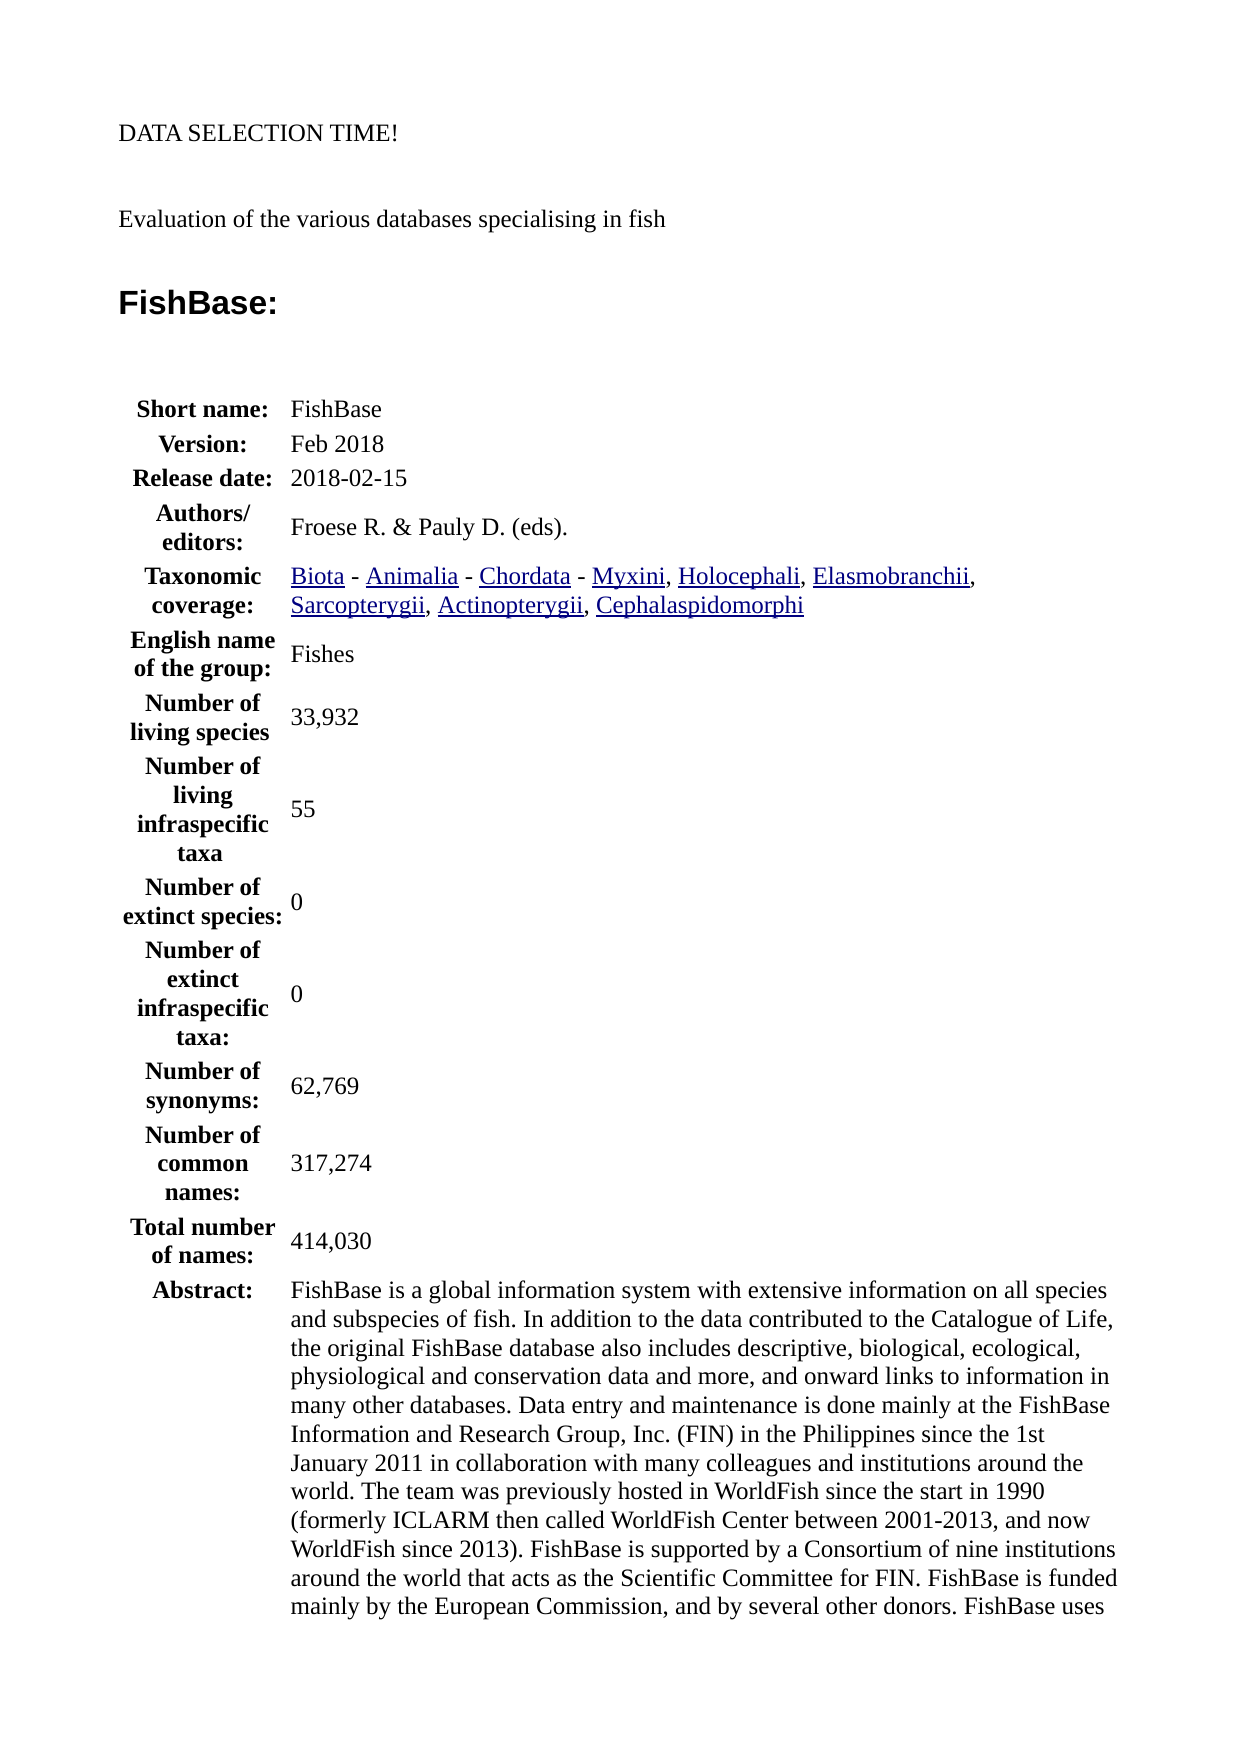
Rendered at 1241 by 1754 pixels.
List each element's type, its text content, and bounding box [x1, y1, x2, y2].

table_cell Taxonomic coverage: [118, 559, 287, 622]
table_cell Number of extinct infraspecific taxa: [118, 933, 287, 1053]
table_cell Version: [118, 426, 287, 461]
table_cell 62,769 [288, 1054, 1122, 1117]
table_cell 0 [288, 933, 1122, 1053]
table_cell 55 [288, 749, 1122, 869]
table_cell Number of extinct species: [118, 869, 287, 933]
text Evaluation of the various databases specialising in fish [118, 204, 1122, 233]
table_cell FishBase is a global information system with extensive information on all species and subspecies of fish. In addition to the data contributed to the Catalogue of Life, the original FishBase database also includes descriptive, biological, ecological, physiological and conservation data and more, and onward links to information in many other databases. Data entry and maintenance is done mainly at the FishBase Information and Research Group, Inc. (FIN) in the Philippines since the 1st January 2011 in collaboration with many colleagues and institutions around the world. The team was previously hosted in WorldFish since the start in 1990 (formerly ICLARM then called WorldFish Center between 2001-2013, and now WorldFish since 2013). FishBase is supported by a Consortium of nine institutions around the world that acts as the Scientific Committee for FIN. FishBase is funded mainly by the European Commission, and by several other donors. FishBase uses [288, 1272, 1122, 1623]
table_cell 33,932 [288, 685, 1122, 748]
table_cell Number of common names: [118, 1117, 287, 1209]
table_cell Release date: [118, 461, 287, 495]
table_cell Biota - Animalia - Chordata - Myxini, Holocephali, Elasmobranchii, Sarcopterygii, Actinopterygii, Cephalaspidomorphi [288, 559, 1122, 622]
table_cell Authors/editors: [118, 495, 287, 558]
table_cell Total number of names: [118, 1209, 287, 1272]
table_cell English name of the group: [118, 622, 287, 685]
table_cell Number of synonyms: [118, 1054, 287, 1117]
table_cell 0 [288, 869, 1122, 933]
table_cell Abstract: [118, 1272, 287, 1623]
table_cell Froese R. & Pauly D. (eds). [288, 495, 1122, 558]
table_cell 414,030 [288, 1209, 1122, 1272]
table_cell Fishes [288, 622, 1122, 685]
table_cell 2018-02-15 [288, 461, 1122, 495]
subtitle FishBase: [118, 283, 1122, 321]
table_cell Number of living species [118, 685, 287, 748]
table_header Short name: [118, 391, 287, 426]
table_cell Feb 2018 [288, 426, 1122, 461]
table_cell Number of living infraspecific taxa [118, 749, 287, 869]
text DATA SELECTION TIME! [118, 118, 1122, 147]
table_header FishBase [288, 391, 1122, 426]
table_cell 317,274 [288, 1117, 1122, 1209]
